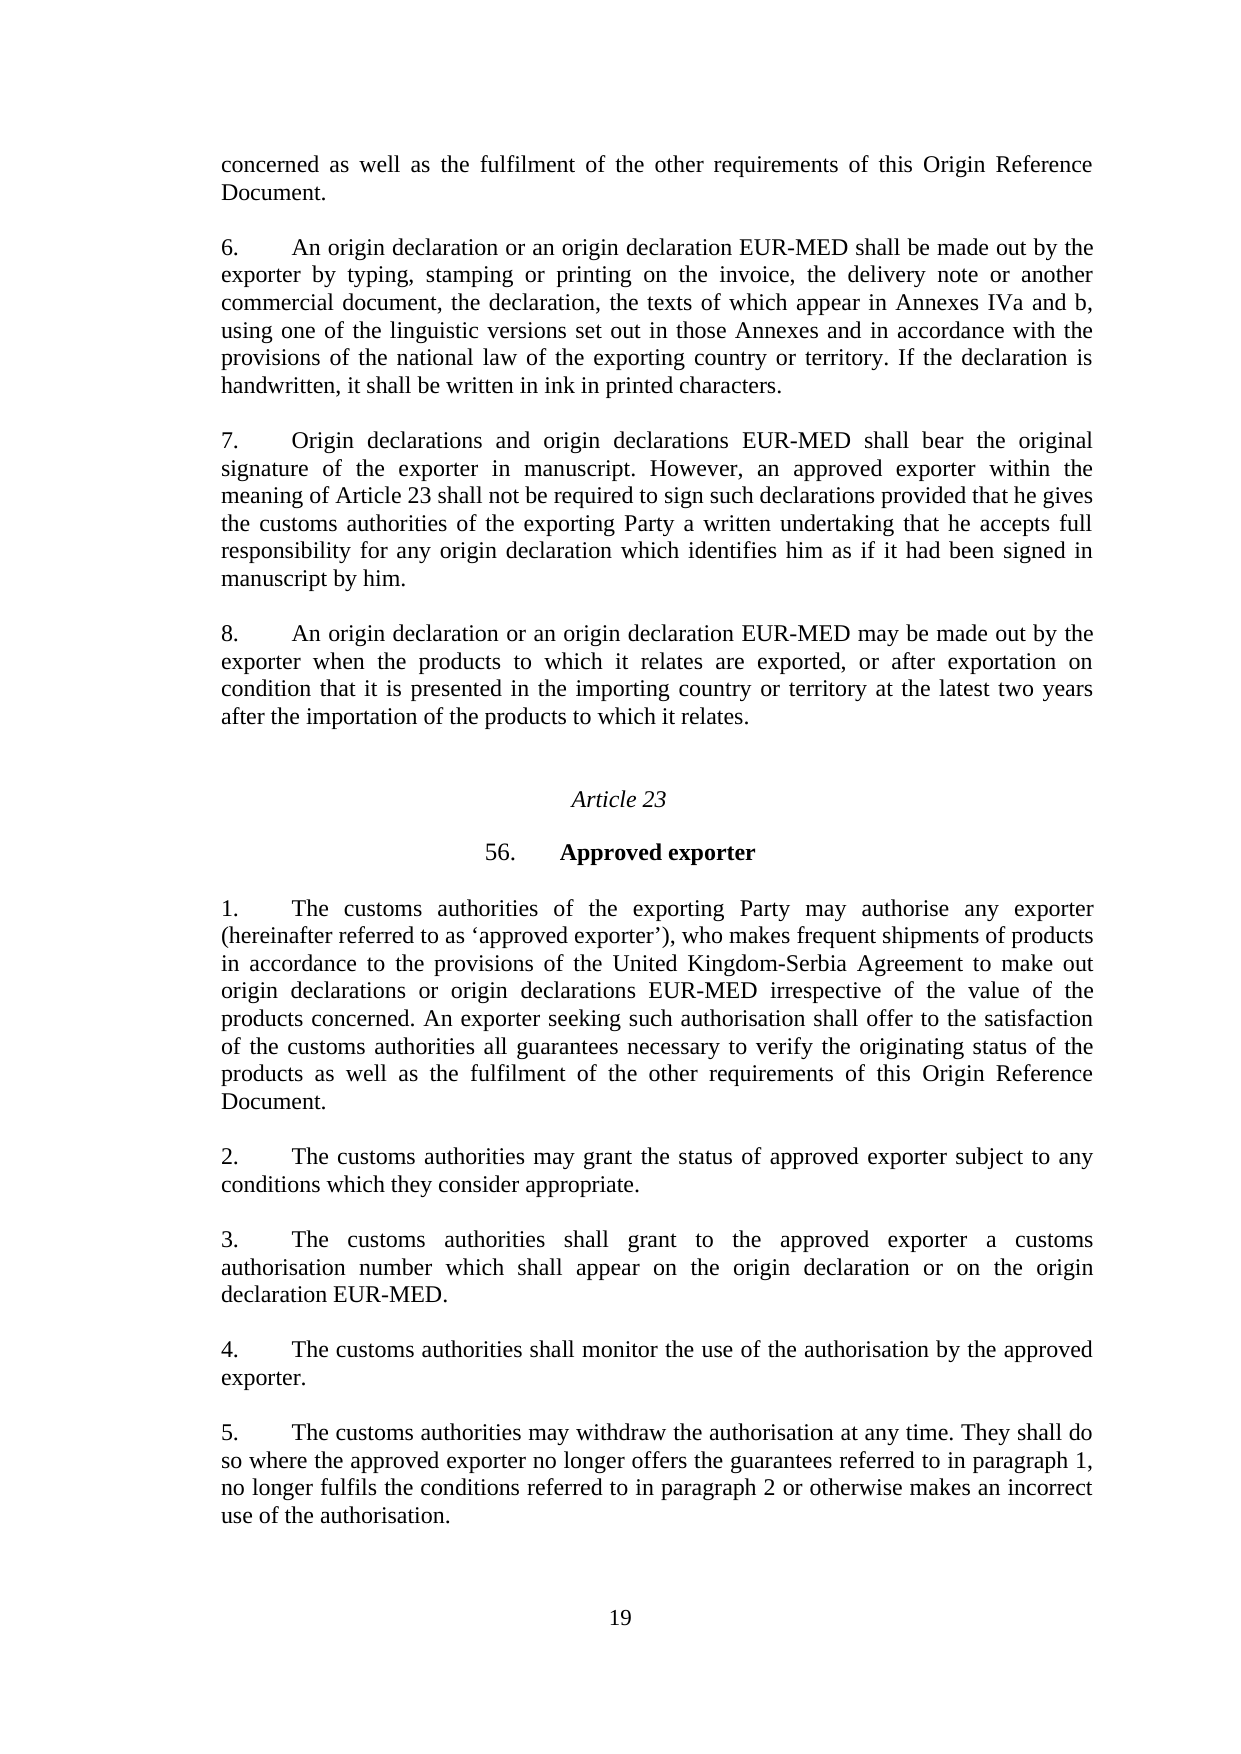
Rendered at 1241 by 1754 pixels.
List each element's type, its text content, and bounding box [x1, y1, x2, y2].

list An origin declaration or an origin declaration EUR-MED may be made out by the exporter when the products to which it relates are exported, or after exportation on condition that it is presented in the importing country or territory at the latest two years after the importation of the products to which it relates. [221, 619, 1095, 730]
list concerned as well as the fulfilment of the other requirements of this Origin Reference Document. [221, 150, 1095, 205]
list The customs authorities shall monitor the use of the authorisation by the approved exporter. [221, 1335, 1095, 1391]
list The customs authorities of the exporting Party may authorise any exporter (hereinafter referred to as ‘approved exporter’), who makes frequent shipments of products in accordance to the provisions of the United Kingdom-Serbia Agreement to make out origin declarations or origin declarations EUR-MED irrespective of the value of the products concerned. An exporter seeking such authorisation shall offer to the satisfaction of the customs authorities all guarantees necessary to verify the originating status of the products as well as the fulfilment of the other requirements of this Origin Reference Document. [221, 894, 1095, 1114]
list The customs authorities may withdraw the authorisation at any time. They shall do so where the approved exporter no longer offers the guarantees referred to in paragraph 1, no longer fulfils the conditions referred to in paragraph 2 or otherwise makes an incorrect use of the authorisation. [221, 1418, 1095, 1529]
subtitle Approved exporter [150, 837, 1090, 866]
list The customs authorities may grant the status of approved exporter subject to any conditions which they consider appropriate. [221, 1142, 1095, 1197]
text Article 23 [150, 785, 1090, 812]
list An origin declaration or an origin declaration EUR-MED shall be made out by the exporter by typing, stamping or printing on the invoice, the delivery note or another commercial document, the declaration, the texts of which appear in Annexes IVa and b, using one of the linguistic versions set out in those Annexes and in accordance with the provisions of the national law of the exporting country or territory. If the declaration is handwritten, it shall be written in ink in printed characters. [221, 233, 1095, 398]
list Origin declarations and origin declarations EUR-MED shall bear the original signature of the exporter in manuscript. However, an approved exporter within the meaning of Article 23 shall not be required to sign such declarations provided that he gives the customs authorities of the exporting Party a written undertaking that he accepts full responsibility for any origin declaration which identifies him as if it had been signed in manuscript by him. [221, 426, 1095, 592]
list The customs authorities shall grant to the approved exporter a customs authorisation number which shall appear on the origin declaration or on the origin declaration EUR-MED. [221, 1225, 1095, 1308]
